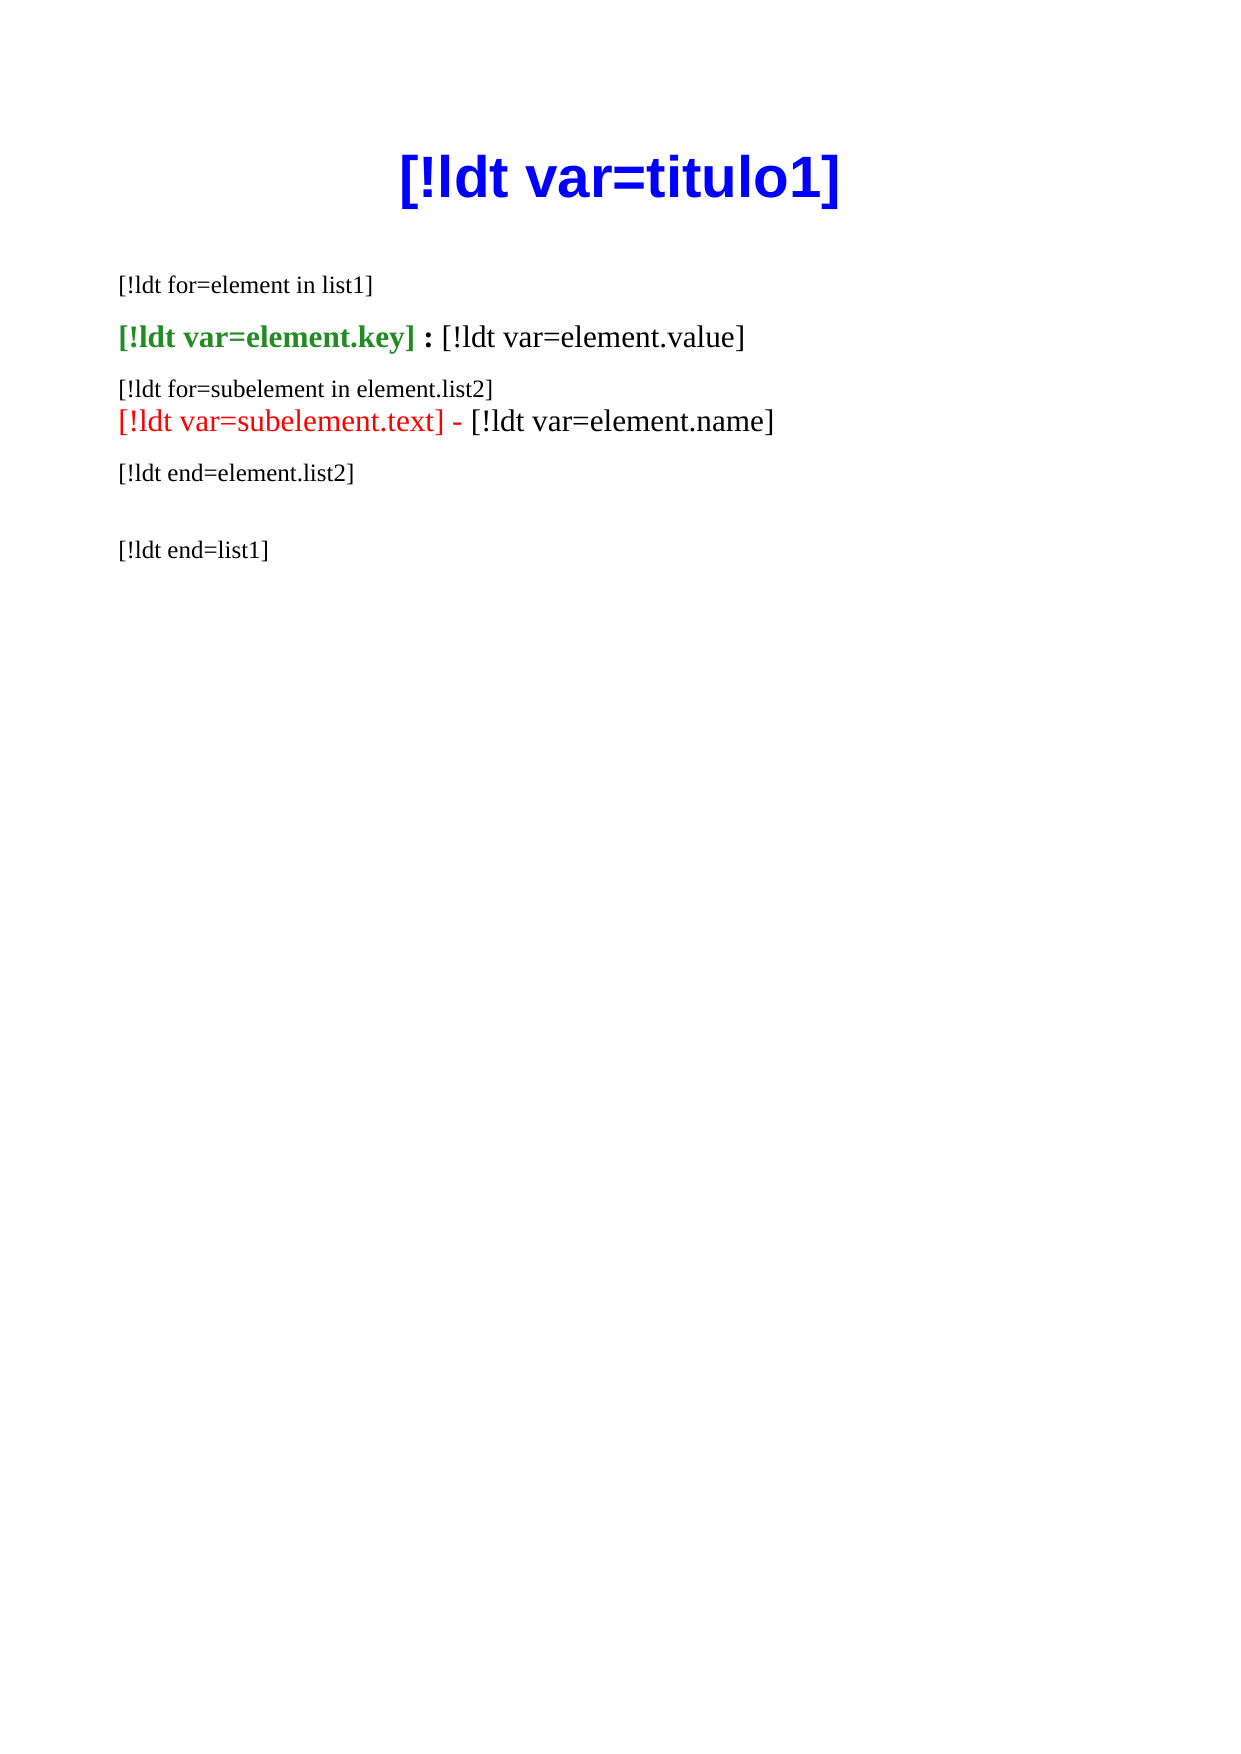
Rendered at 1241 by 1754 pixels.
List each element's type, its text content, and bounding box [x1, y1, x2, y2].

text [!ldt for=element in list1] [118, 270, 1122, 299]
text [!ldt var=element.key] : [!ldt var=element.value] [118, 318, 1122, 354]
title [!ldt var=titulo1] [118, 143, 1122, 210]
text [!ldt end=element.list2] [118, 458, 1122, 487]
text [!ldt for=subelement in element.list2] [118, 374, 1122, 402]
text [!ldt end=list1] [118, 535, 1122, 563]
text [!ldt var=subelement.text] - [!ldt var=element.name] [118, 402, 1122, 438]
